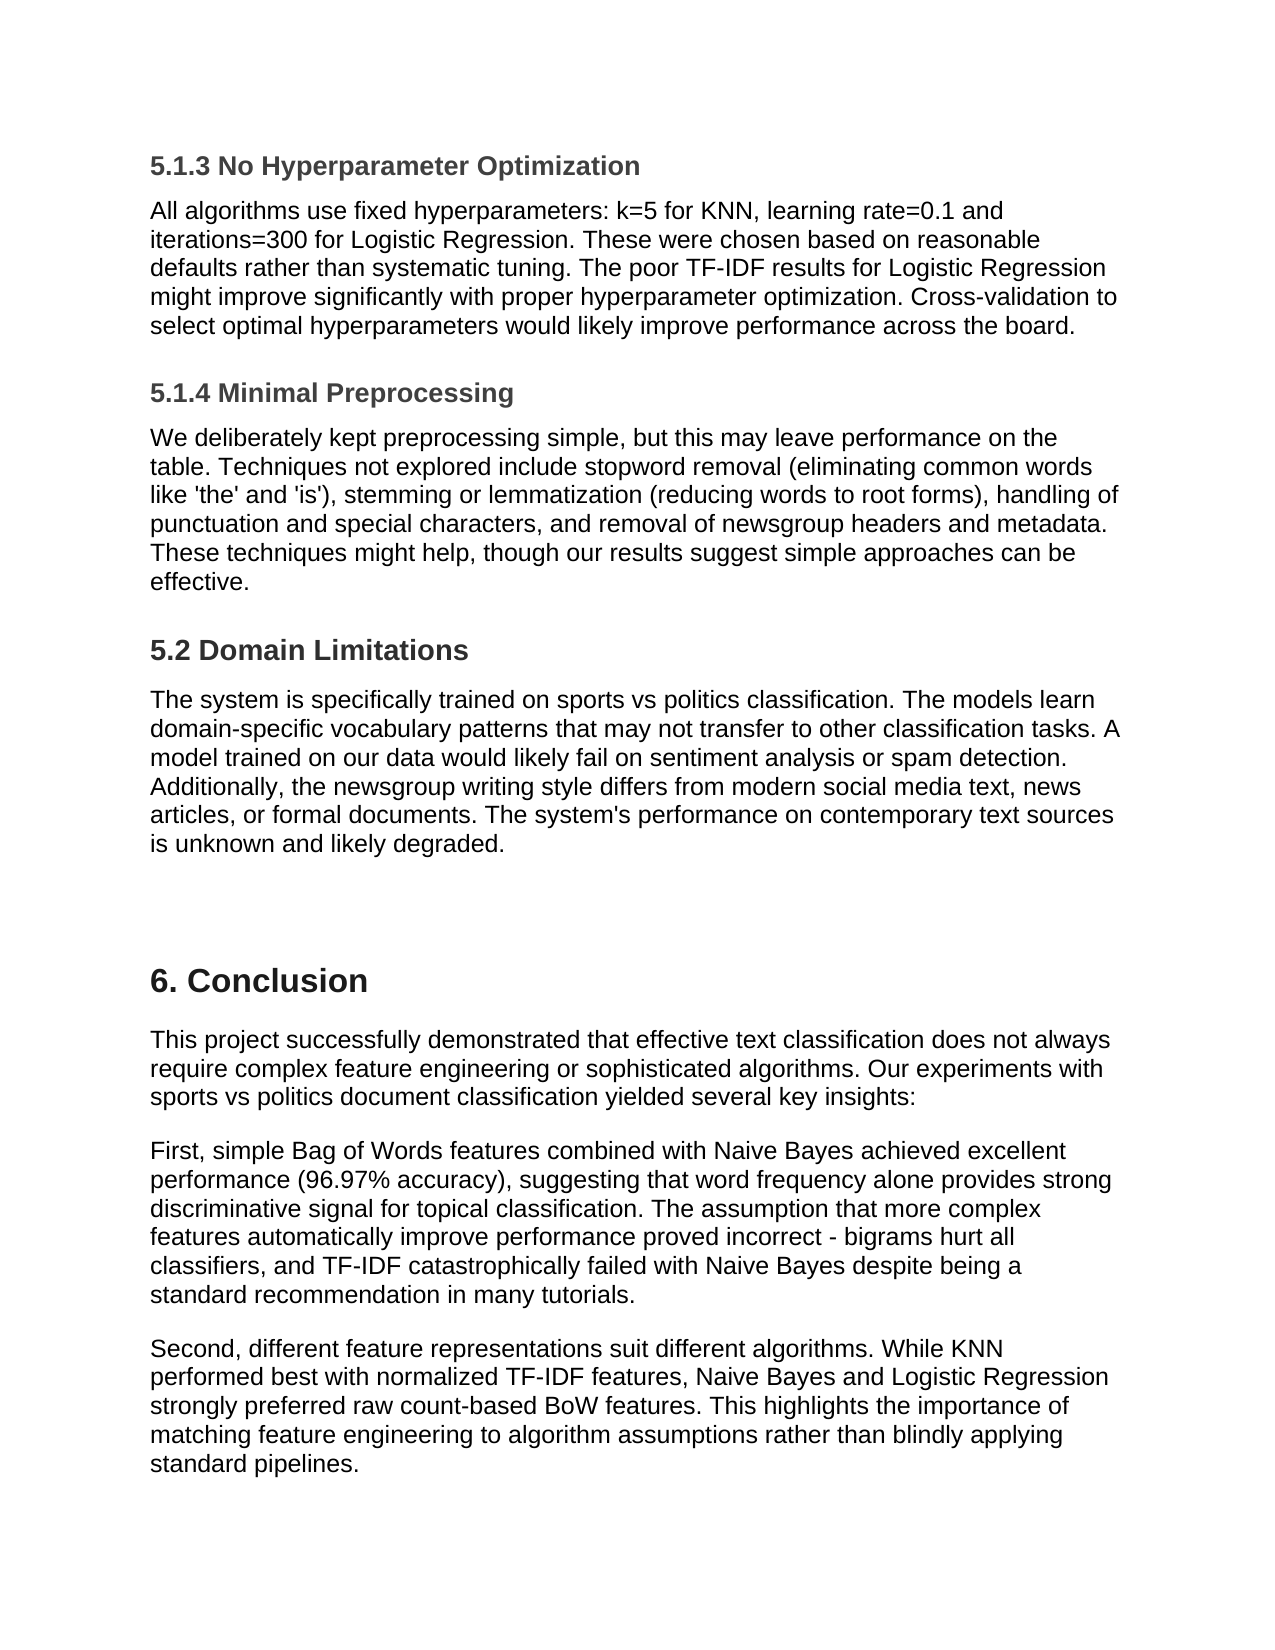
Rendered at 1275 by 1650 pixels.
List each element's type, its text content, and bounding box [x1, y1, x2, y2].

text Second, different feature representations suit different algorithms. While KNN performed best with normalized TF-IDF features, Naive Bayes and Logistic Regression strongly preferred raw count-based BoW features. This highlights the importance of matching feature engineering to algorithm assumptions rather than blindly applying standard pipelines. [150, 1334, 1125, 1477]
subtitle 5.1.4 Minimal Preprocessing [150, 377, 1125, 408]
subtitle 5.2 Domain Limitations [150, 633, 1125, 666]
subtitle 6. Conclusion [150, 961, 1125, 1000]
text First, simple Bag of Words features combined with Naive Bayes achieved excellent performance (96.97% accuracy), suggesting that word frequency alone provides strong discriminative signal for topical classification. The assumption that more complex features automatically improve performance proved incorrect - bigrams hurt all classifiers, and TF-IDF catastrophically failed with Naive Bayes despite being a standard recommendation in many tutorials. [150, 1136, 1125, 1309]
text All algorithms use fixed hyperparameters: k=5 for KNN, learning rate=0.1 and iterations=300 for Logistic Regression. These were chosen based on reasonable defaults rather than systematic tuning. The poor TF-IDF results for Logistic Regression might improve significantly with proper hyperparameter optimization. Cross-validation to select optimal hyperparameters would likely improve performance across the board. [150, 196, 1125, 339]
text The system is specifically trained on sports vs politics classification. The models learn domain-specific vocabulary patterns that may not transfer to other classification tasks. A model trained on our data would likely fail on sentiment analysis or spam detection. Additionally, the newsgroup writing style differs from modern social media text, news articles, or formal documents. The system's performance on contemporary text sources is unknown and likely degraded. [150, 685, 1125, 858]
text This project successfully demonstrated that effective text classification does not always require complex feature engineering or sophisticated algorithms. Our experiments with sports vs politics document classification yielded several key insights: [150, 1025, 1125, 1111]
subtitle 5.1.3 No Hyperparameter Optimization [150, 150, 1125, 181]
text We deliberately kept preprocessing simple, but this may leave performance on the table. Techniques not explored include stopword removal (eliminating common words like 'the' and 'is'), stemming or lemmatization (reducing words to root forms), handling of punctuation and special characters, and removal of newsgroup headers and metadata. These techniques might help, though our results suggest simple approaches can be effective. [150, 423, 1125, 595]
